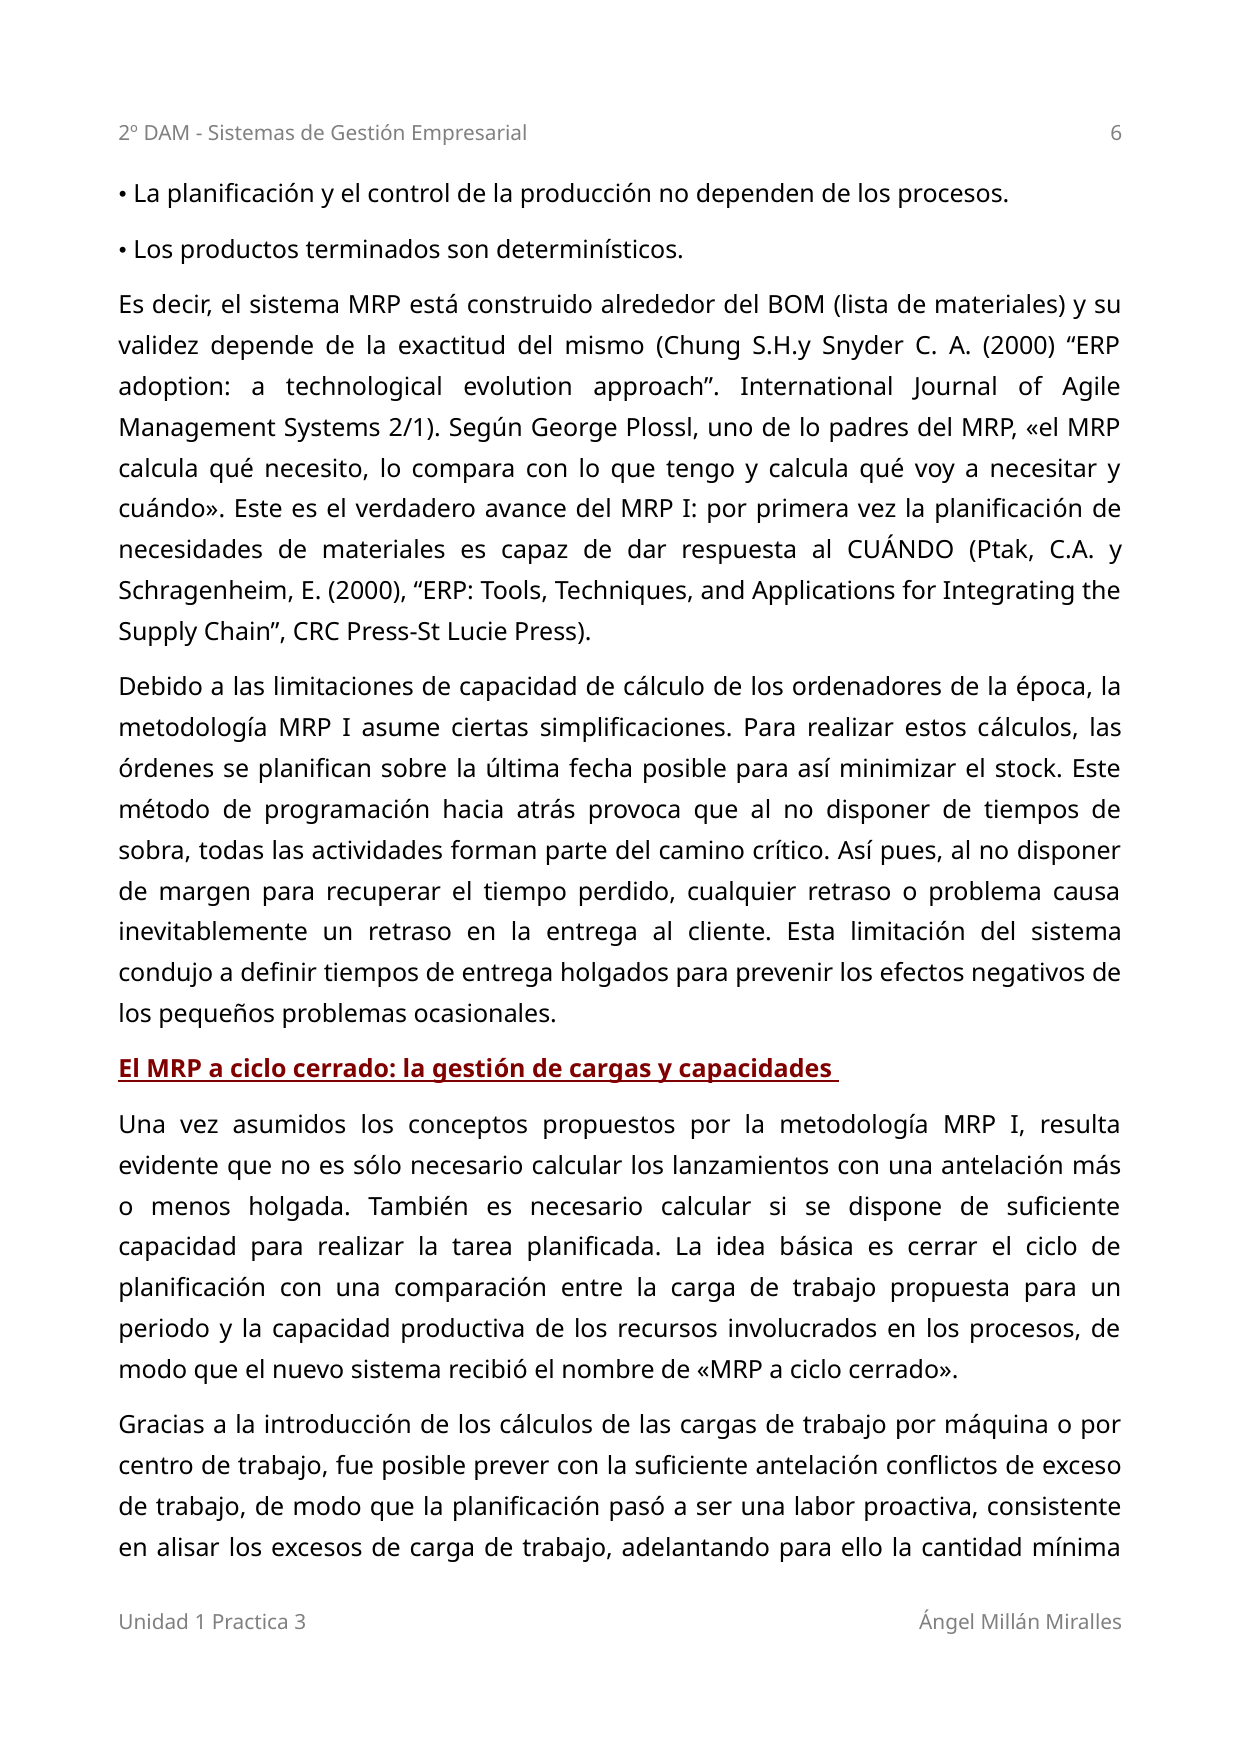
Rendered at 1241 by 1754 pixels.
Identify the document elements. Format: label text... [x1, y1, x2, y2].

text Una vez asumidos los conceptos propuestos por la metodología MRP I, resulta evidente que no es sólo necesario calcular los lanzamientos con una antelación más o menos holgada. También es necesario calcular si se dispone de suficiente capacidad para realizar la tarea planificada. La idea básica es cerrar el ciclo de planificación con una comparación entre la carga de trabajo propuesta para un periodo y la capacidad productiva de los recursos involucrados en los procesos, de modo que el nuevo sistema recibió el nombre de «MRP a ciclo cerrado». [118, 1106, 1122, 1386]
text Gracias a la introducción de los cálculos de las cargas de trabajo por máquina o por centro de trabajo, fue posible prever con la suficiente antelación conflictos de exceso de trabajo, de modo que la planificación pasó a ser una labor proactiva, consistente en alisar los excesos de carga de trabajo, adelantando para ello la cantidad mínima [118, 1407, 1122, 1563]
text • La planificación y el control de la producción no dependen de los procesos. [118, 176, 1122, 210]
text • Los productos terminados son determinísticos. [118, 231, 1122, 266]
text Debido a las limitaciones de capacidad de cálculo de los ordenadores de la época, la metodología MRP I asume ciertas simplificaciones. Para realizar estos cálculos, las órdenes se planifican sobre la última fecha posible para así minimizar el stock. Este método de programación hacia atrás provoca que al no disponer de tiempos de sobra, todas las actividades forman parte del camino crítico. Así pues, al no disponer de margen para recuperar el tiempo perdido, cualquier retraso o problema causa inevitablemente un retraso en la entrega al cliente. Esta limitación del sistema condujo a definir tiempos de entrega holgados para prevenir los efectos negativos de los pequeños problemas ocasionales. [118, 669, 1122, 1030]
text El MRP a ciclo cerrado: la gestión de cargas y capacidades [118, 1051, 1122, 1085]
text Es decir, el sistema MRP está construido alrededor del BOM (lista de materiales) y su validez depende de la exactitud del mismo (Chung S.H.y Snyder C. A. (2000) “ERP adoption: a technological evolution approach”. International Journal of Agile Management Systems 2/1). Según George Plossl, uno de lo padres del MRP, «el MRP calcula qué necesito, lo compara con lo que tengo y calcula qué voy a necesitar y cuándo». Este es el verdadero avance del MRP I: por primera vez la planificación de necesidades de materiales es capaz de dar respuesta al CUÁNDO (Ptak, C.A. y Schragenheim, E. (2000), “ERP: Tools, Techniques, and Applications for Integrating the Supply Chain”, CRC Press-St Lucie Press). [118, 287, 1122, 648]
